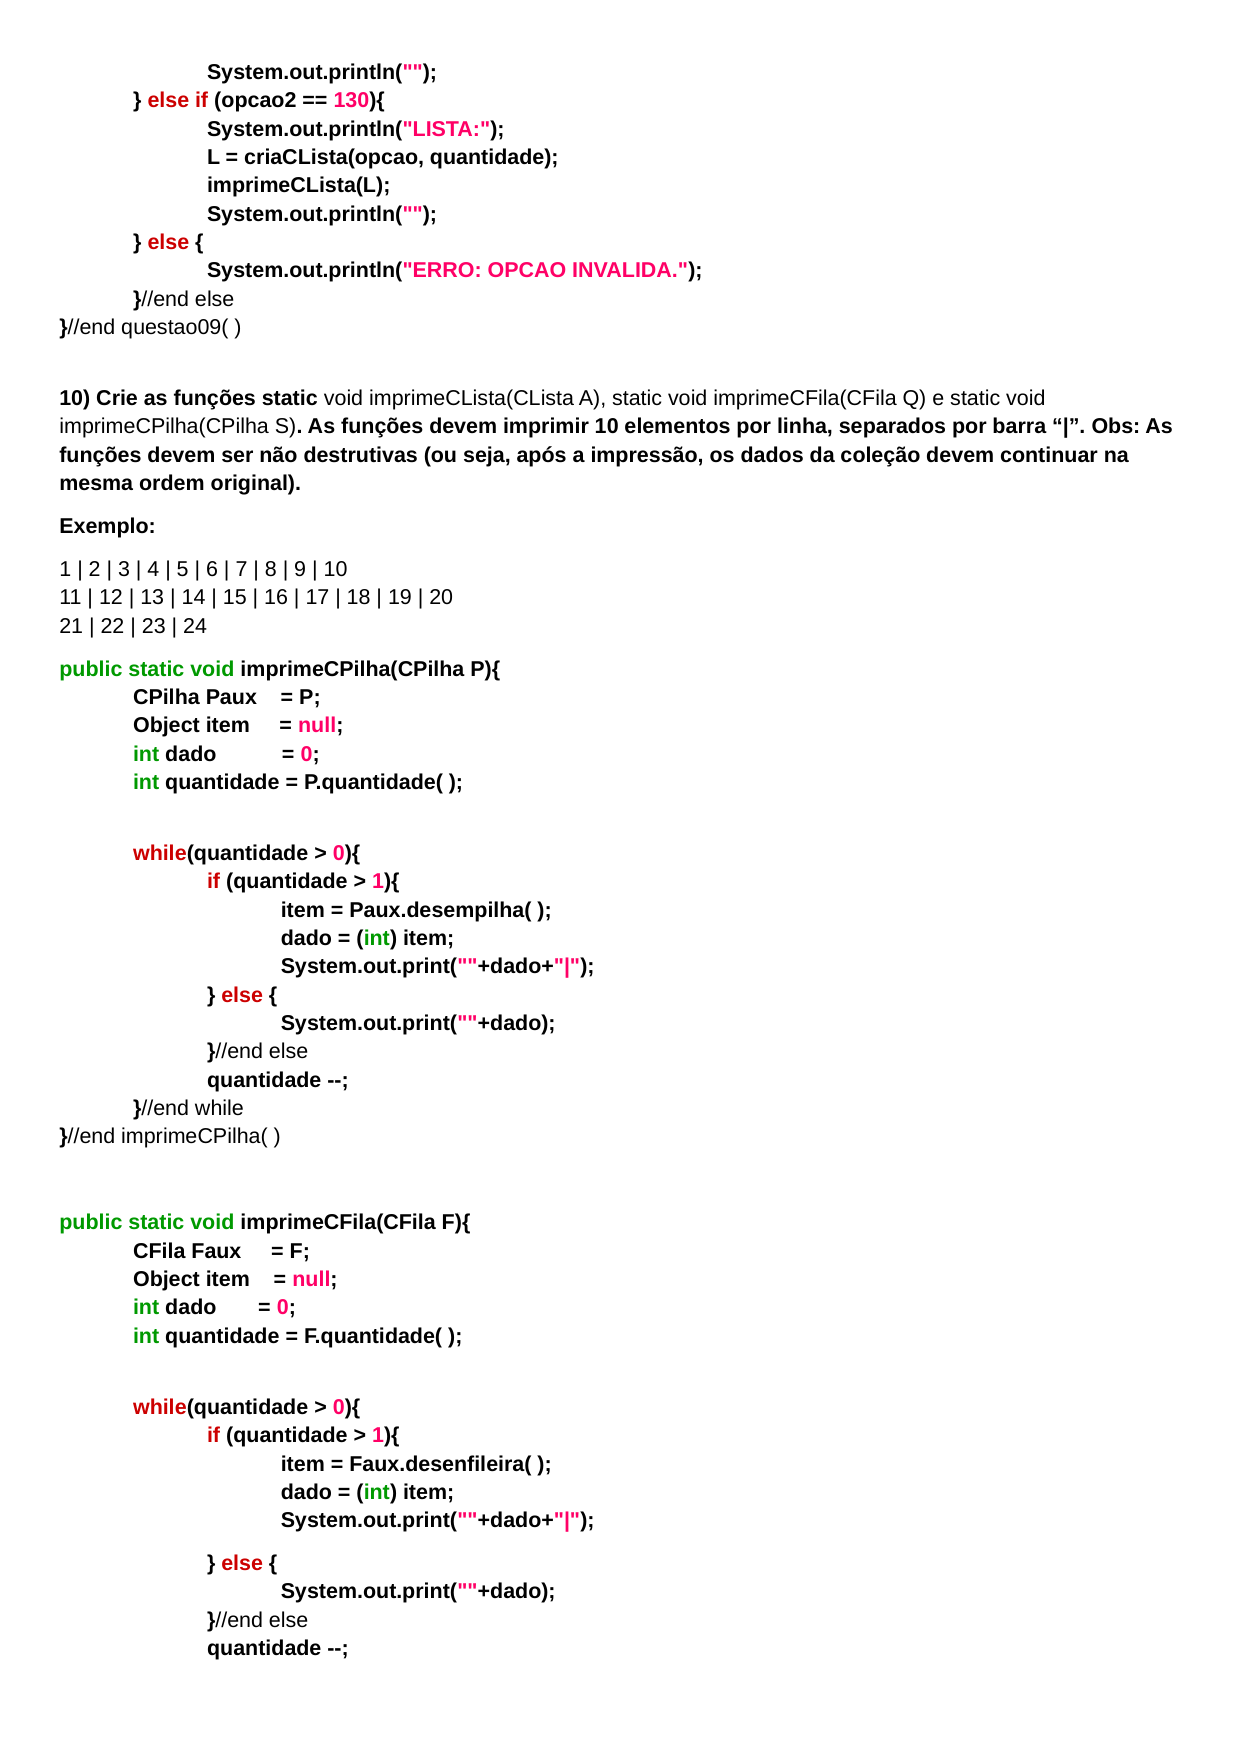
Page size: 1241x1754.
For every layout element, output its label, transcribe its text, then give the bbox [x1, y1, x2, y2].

text 10) Crie as funções static void imprimeCLista(CLista A), static void imprimeCFila(CFila Q) e static void imprimeCPilha(CPilha S). As funções devem imprimir 10 elementos por linha, separados por barra “|”. Obs: As funções devem ser não destrutivas (ou seja, após a impressão, os dados da coleção devem continuar na mesma ordem original). [59, 385, 1181, 495]
text public static void imprimeCPilha(CPilha P){ CPilha Paux = P; Object item = null; int dado = 0; int quantidade = P.quantidade( ); [59, 656, 1181, 822]
text public static void imprimeCFila(CFila F){ CFila Faux = F; Object item = null; int dado = 0; int quantidade = F.quantidade( ); [59, 1209, 1181, 1376]
text while(quantidade > 0){ if (quantidade > 1){ item = Faux.desenfileira( ); dado = (int) item; System.out.print(""+dado+"|"); [59, 1394, 1181, 1532]
text } else { System.out.print(""+dado); }//end else quantidade --; [59, 1550, 1181, 1660]
text while(quantidade > 0){ if (quantidade > 1){ item = Paux.desempilha( ); dado = (int) item; System.out.print(""+dado+"|"); } else { System.out.print(""+dado); }//end else quantidade --; }//end while }//end imprimeCPilha( ) [59, 840, 1181, 1148]
text System.out.println(""); } else if (opcao2 == 130){ System.out.println("LISTA:"); L = criaCLista(opcao, quantidade); imprimeCLista(L); System.out.println(""); } else { System.out.println("ERRO: OPCAO INVALIDA."); }//end else }//end questao09( ) [59, 59, 1181, 367]
text Exemplo: [59, 513, 1181, 538]
text 1 | 2 | 3 | 4 | 5 | 6 | 7 | 8 | 9 | 10 11 | 12 | 13 | 14 | 15 | 16 | 17 | 18 | 19 | 20 21 | 22 | 23 | 24 [59, 556, 1181, 637]
